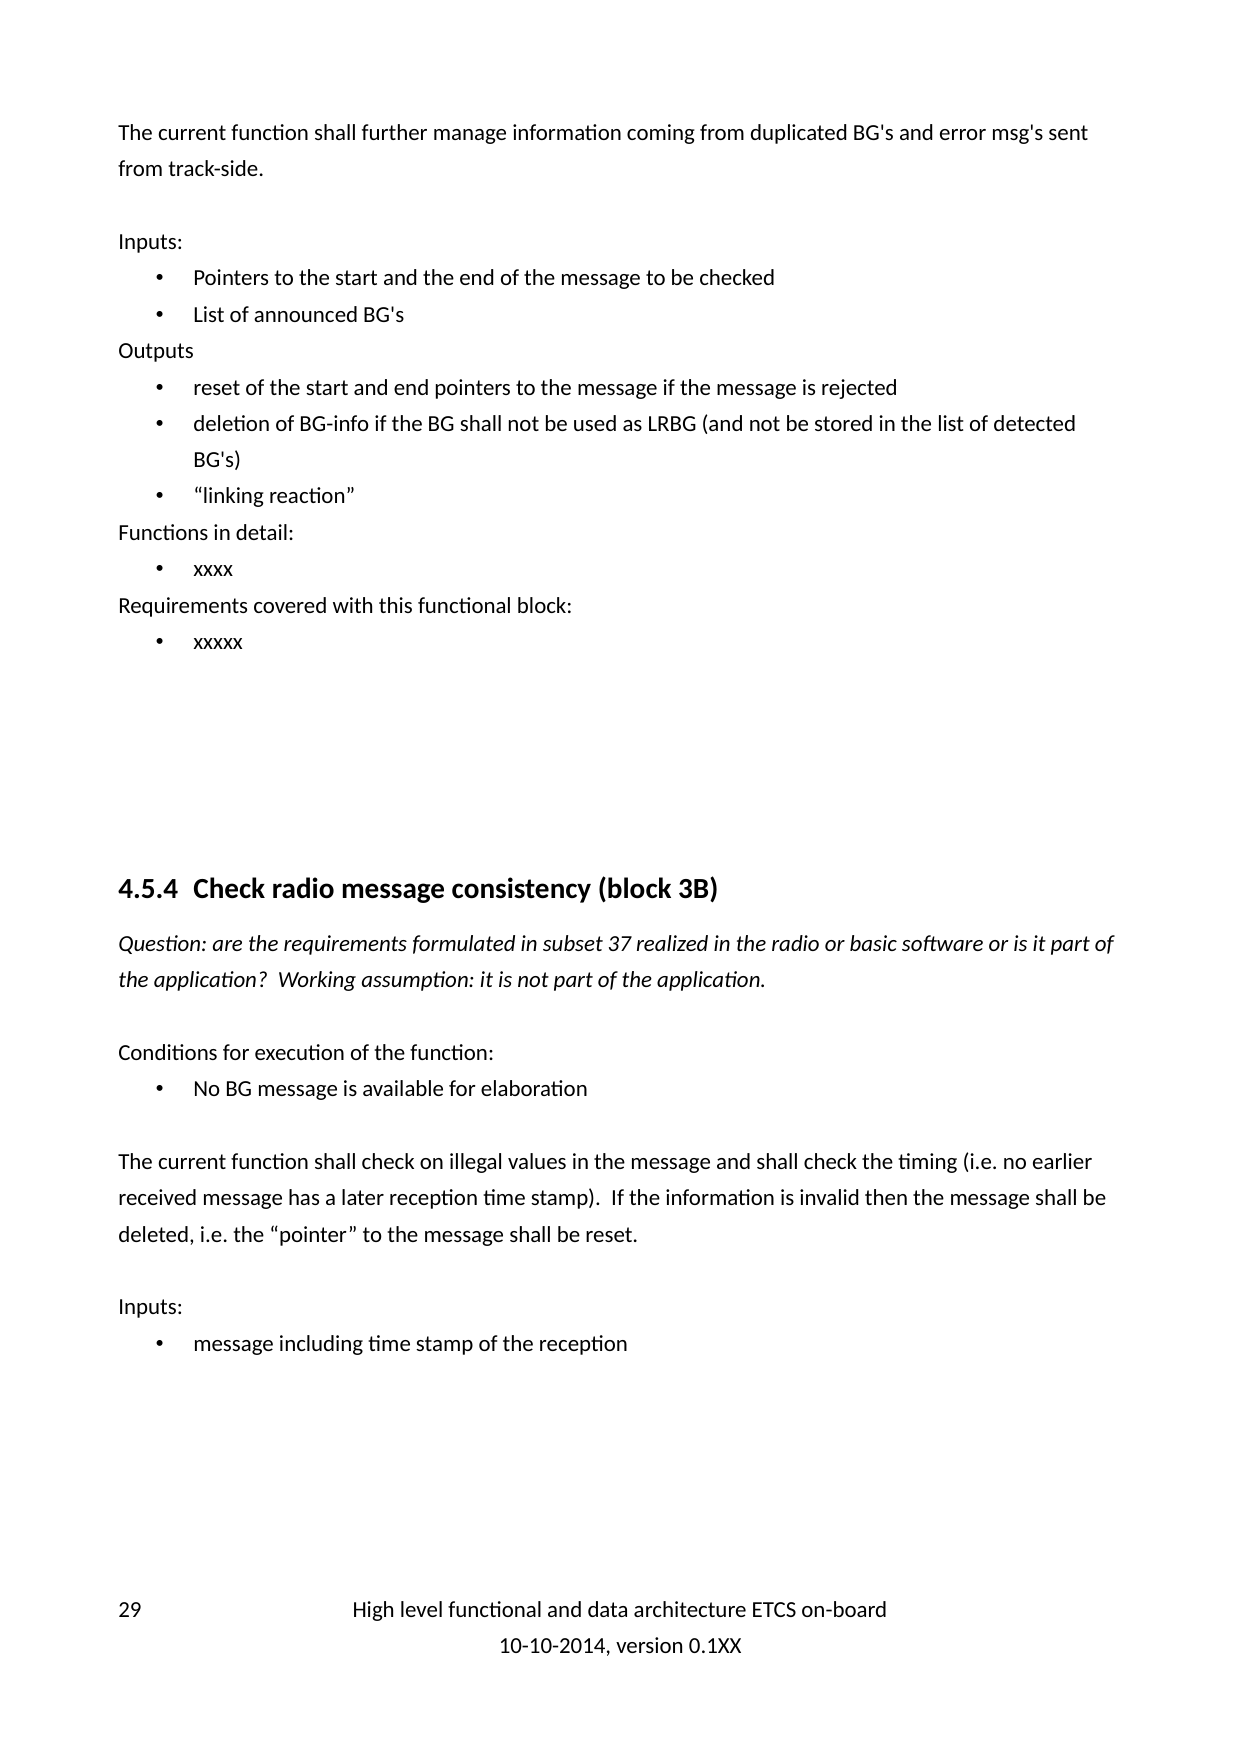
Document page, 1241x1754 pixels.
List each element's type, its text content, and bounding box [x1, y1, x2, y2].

text The current function shall check on illegal values in the message and shall check the timing (i.e. no earlier received message has a later reception time stamp). If the information is invalid then the message shall be deleted, i.e. the “pointer” to the message shall be reset. [118, 1147, 1122, 1248]
list deletion of BG-info if the BG shall not be used as LRBG (and not be stored in the list of detected BG's) [156, 409, 1122, 473]
list reset of the start and end pointers to the message if the message is rejected [156, 373, 1122, 401]
list Pointers to the start and the end of the message to be checked [156, 263, 1122, 292]
text Question: are the requirements formulated in subset 37 realized in the radio or basic software or is it part of the application? Working assumption: it is not part of the application. [118, 929, 1122, 993]
list List of announced BG's [156, 300, 1122, 328]
list xxxx [156, 554, 1122, 582]
list xxxxx [156, 627, 1122, 655]
text Conditions for execution of the function: [118, 1038, 1122, 1066]
subtitle Check radio message consistency (block 3B) [118, 870, 1122, 906]
text Inputs: [118, 1292, 1122, 1321]
text Inputs: [118, 227, 1122, 255]
text Functions in detail: [118, 518, 1122, 546]
list “linking reaction” [156, 482, 1122, 510]
text Outputs [118, 336, 1122, 364]
text The current function shall further manage information coming from duplicated BG's and error msg's sent from track-side. [118, 118, 1122, 182]
list message including time stamp of the reception [156, 1329, 1122, 1357]
text Requirements covered with this functional block: [118, 591, 1122, 619]
list No BG message is available for elaboration [156, 1074, 1122, 1102]
